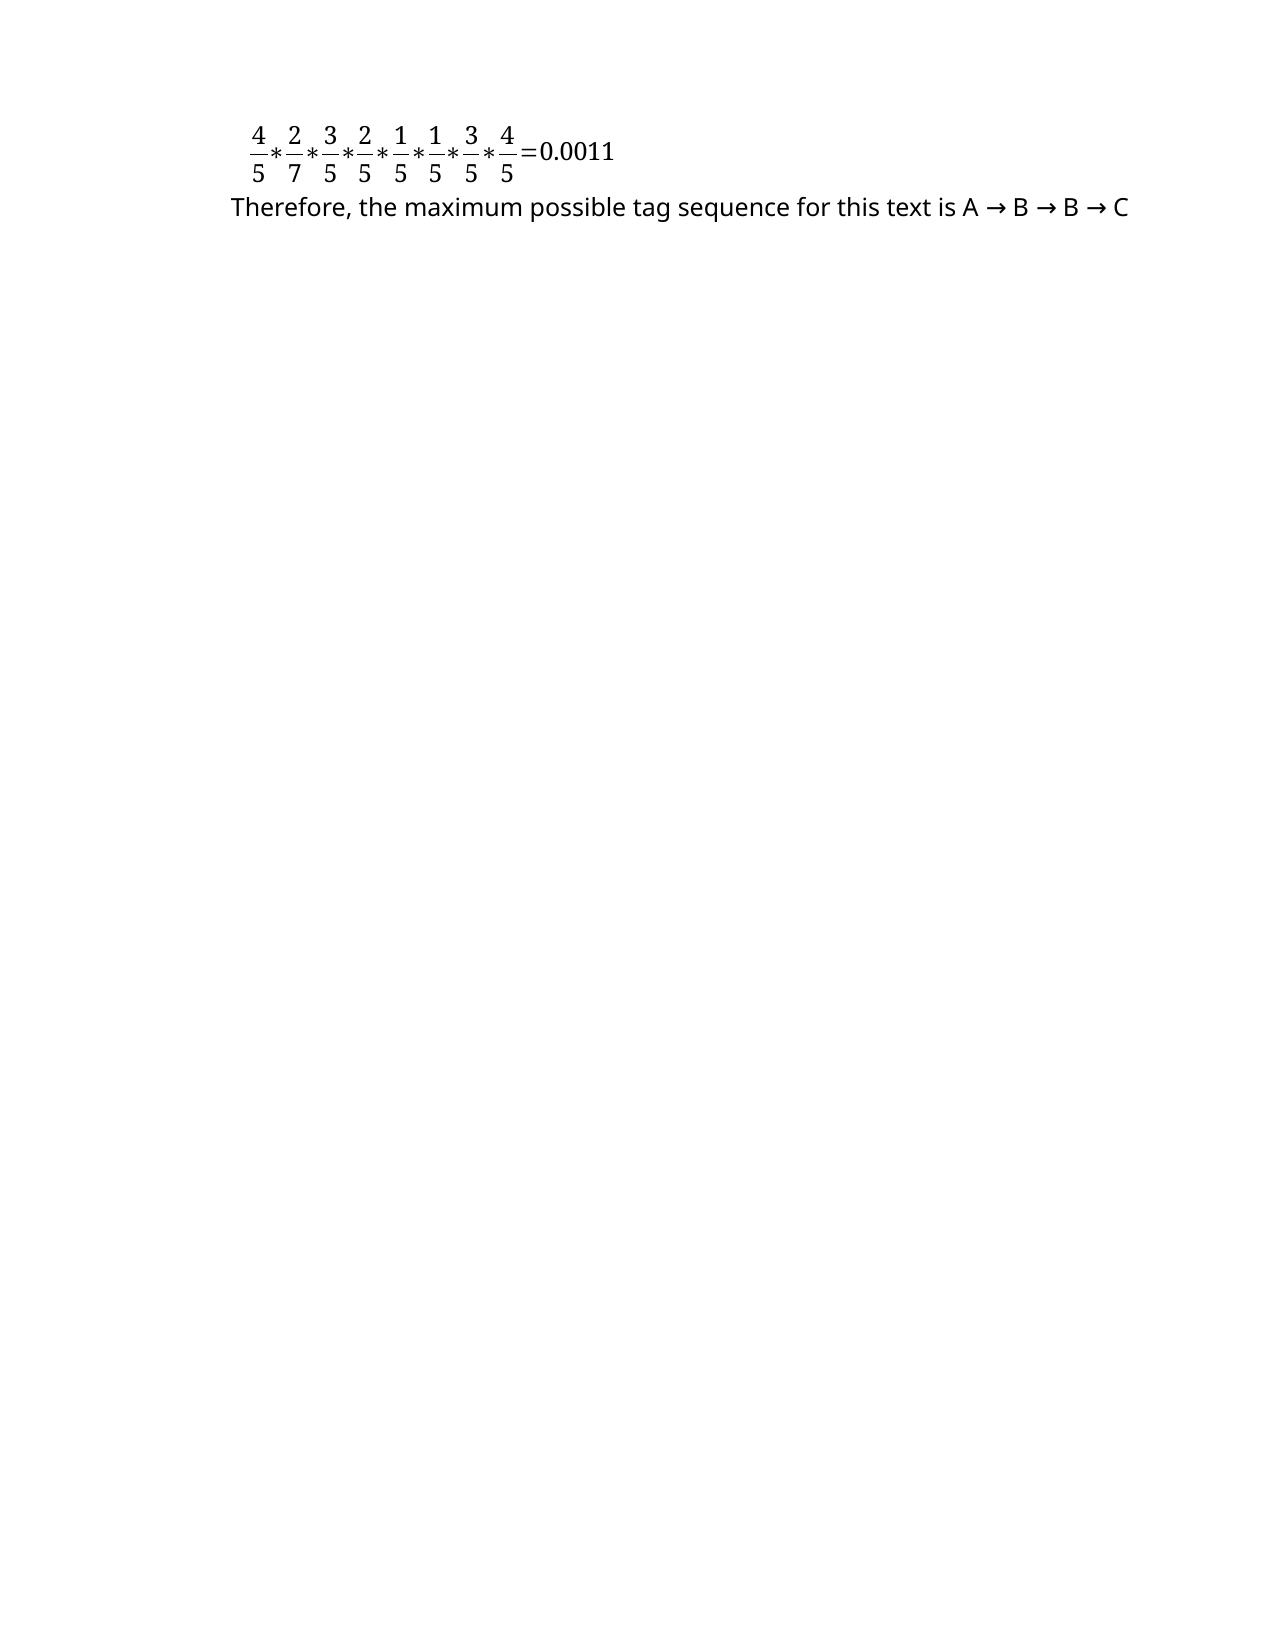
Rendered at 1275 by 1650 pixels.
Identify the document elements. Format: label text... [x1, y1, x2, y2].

list Assign possible tags for the given test sentence following maximum likelihood calculation. Please show details likelihood calculation for all the optimized tag sequences. To the right is the optimized graph for this model. All vertices with a probability of zero were removed, and all edges with a probability of zero (ignoring those from <S> and to <E>) were also removed. This leaves a single chain from <S> to <E>. The likelihood for this chain (ignoring the probability of 0 from sigma to <E>) is Therefore, the maximum possible tag sequence for this text is A → B → B → C [193, 118, 1157, 258]
